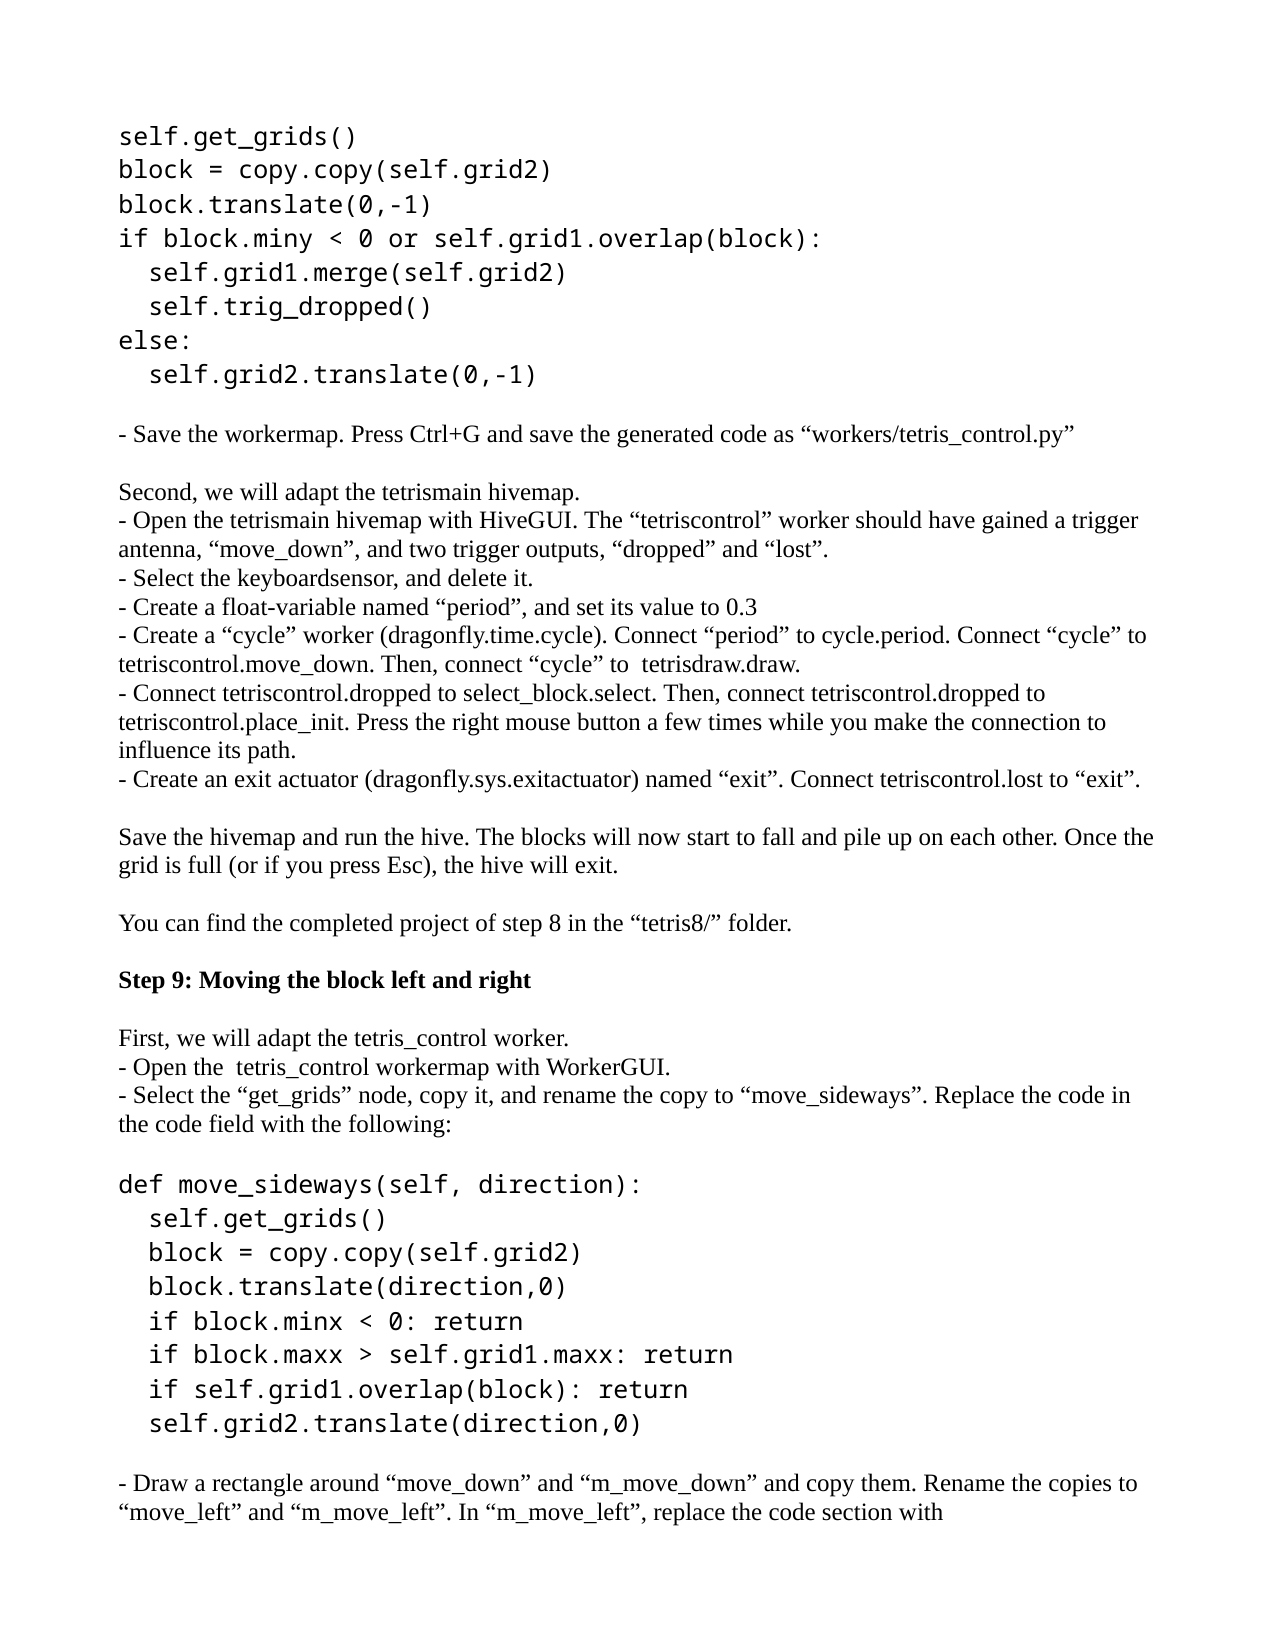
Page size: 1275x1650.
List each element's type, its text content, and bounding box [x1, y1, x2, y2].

text You can find the completed project of step 8 in the “tetris8/” folder. [118, 908, 1157, 937]
text - Open the tetris_control workermap with WorkerGUI. [118, 1052, 1157, 1081]
text block = copy.copy(self.grid2) [118, 152, 1157, 186]
text - Create a float-variable named “period”, and set its value to 0.3 [118, 592, 1157, 621]
text if block.miny < 0 or self.grid1.overlap(block): [118, 220, 1157, 254]
text - Create a “cycle” worker (dragonfly.time.cycle). Connect “period” to cycle.period. Connect “cycle” to tetriscontrol.move_down. Then, connect “cycle” to tetrisdraw.draw. [118, 621, 1157, 678]
text - Select the keyboardsensor, and delete it. [118, 563, 1157, 592]
text if block.minx < 0: return [118, 1303, 1157, 1337]
text self.trig_dropped() [118, 288, 1157, 322]
text - Save the workermap. Press Ctrl+G and save the generated code as “workers/tetris_control.py” [118, 419, 1157, 448]
text self.get_grids() [118, 1201, 1157, 1235]
text self.grid2.translate(0,-1) [118, 357, 1157, 391]
text if self.grid1.overlap(block): return [118, 1371, 1157, 1405]
text block = copy.copy(self.grid2) [118, 1235, 1157, 1269]
text First, we will adapt the tetris_control worker. [118, 1023, 1157, 1052]
text - Select the “get_grids” node, copy it, and rename the copy to “move_sideways”. Replace the code in the code field with the following: [118, 1081, 1157, 1138]
text self.grid2.translate(direction,0) [118, 1405, 1157, 1439]
text block.translate(direction,0) [118, 1269, 1157, 1303]
text def move_sideways(self, direction): [118, 1167, 1157, 1201]
text Save the hivemap and run the hive. The blocks will now start to fall and pile up on each other. Once the grid is full (or if you press Esc), the hive will exit. [118, 822, 1157, 879]
text Step 9: Moving the block left and right [118, 966, 1157, 994]
text if block.maxx > self.grid1.maxx: return [118, 1337, 1157, 1371]
text - Connect tetriscontrol.dropped to select_block.select. Then, connect tetriscontrol.dropped to tetriscontrol.place_init. Press the right mouse button a few times while you make the connection to influence its path. [118, 678, 1157, 764]
text Second, we will adapt the tetrismain hivemap. [118, 477, 1157, 506]
text self.grid1.merge(self.grid2) [118, 254, 1157, 288]
text - Draw a rectangle around “move_down” and “m_move_down” and copy them. Rename the copies to “move_left” and “m_move_left”. In “m_move_left”, replace the code section with [118, 1468, 1157, 1526]
text else: [118, 322, 1157, 357]
text self.get_grids() [118, 118, 1157, 152]
text - Create an exit actuator (dragonfly.sys.exitactuator) named “exit”. Connect tetriscontrol.lost to “exit”. [118, 764, 1157, 793]
text - Open the tetrismain hivemap with HiveGUI. The “tetriscontrol” worker should have gained a trigger antenna, “move_down”, and two trigger outputs, “dropped” and “lost”. [118, 506, 1157, 563]
text block.translate(0,-1) [118, 186, 1157, 220]
